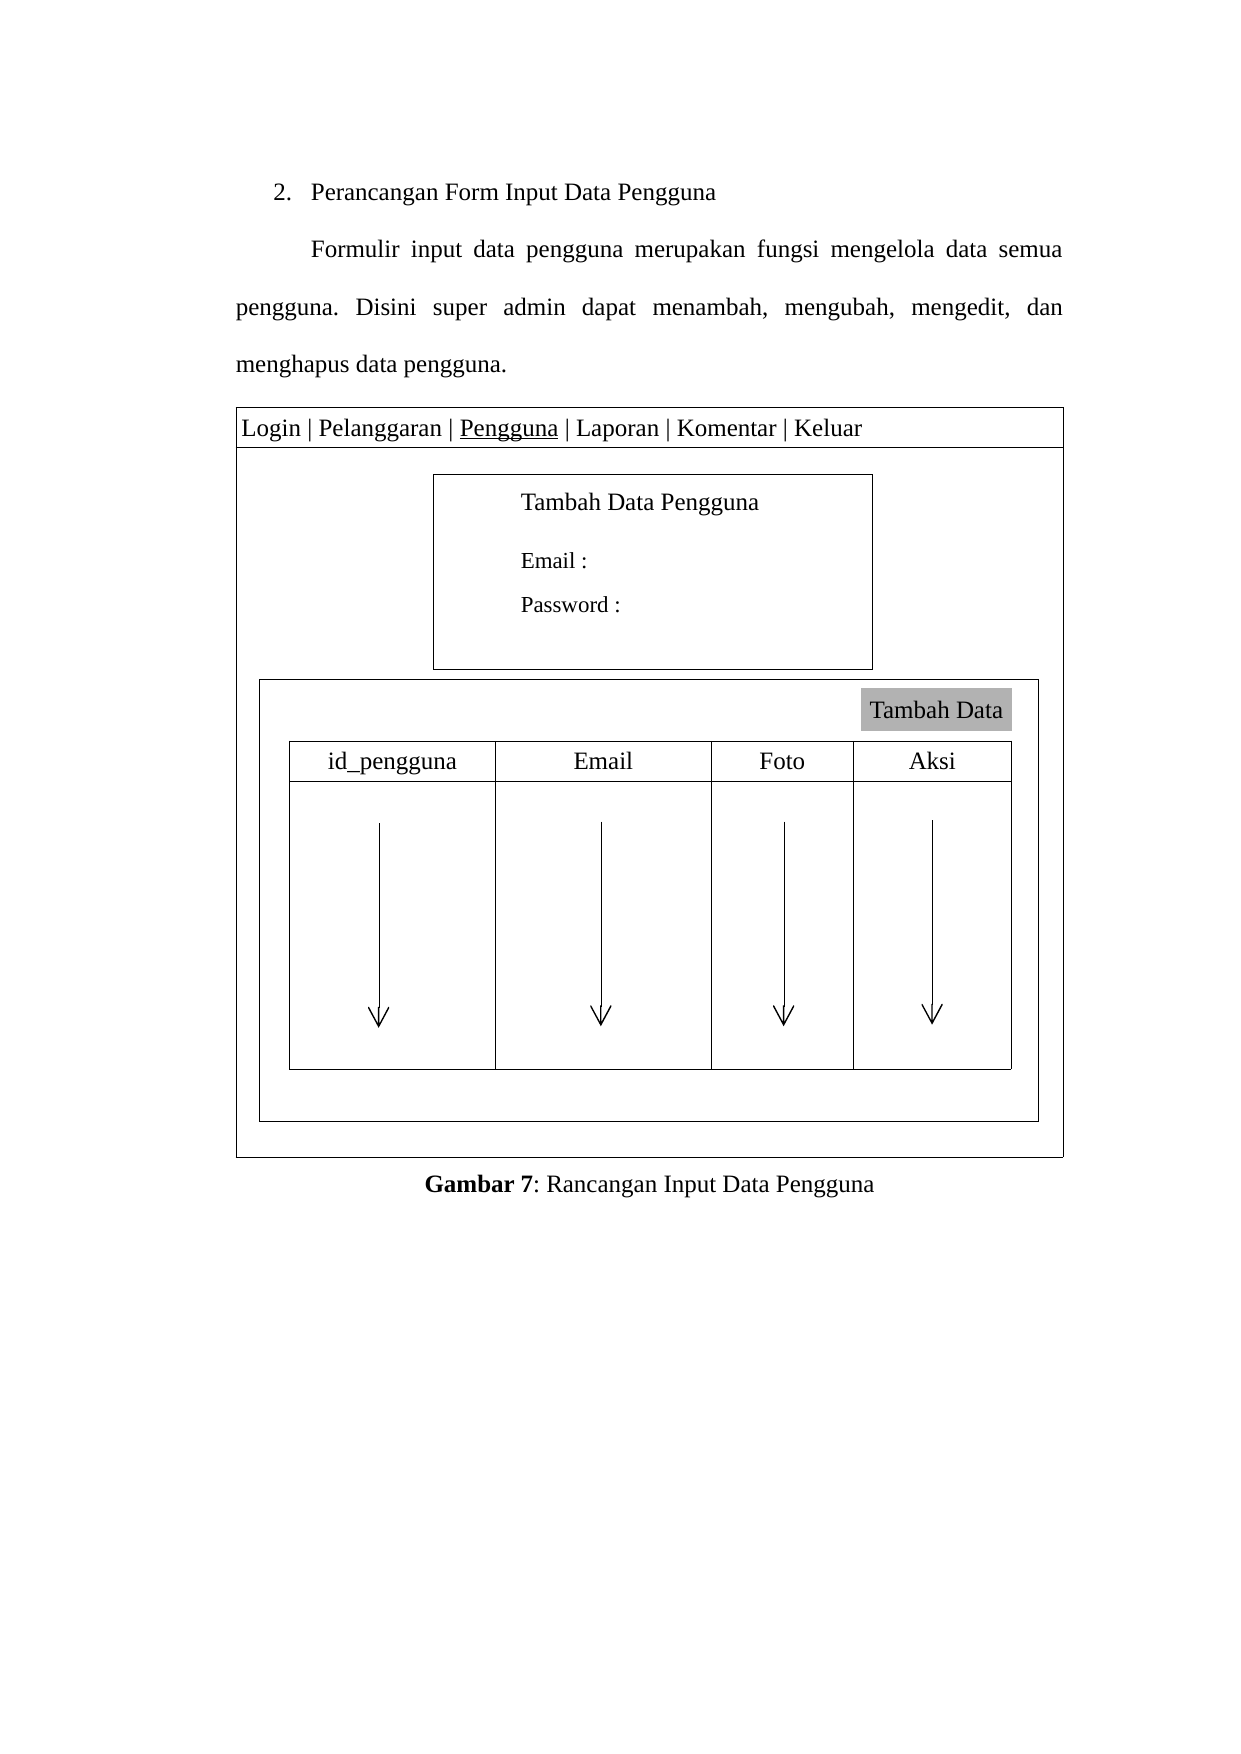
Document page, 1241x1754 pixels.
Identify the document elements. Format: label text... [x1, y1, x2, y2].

table_header Login | Pelanggaran | Pengguna | Laporan | Komentar | Keluar [237, 408, 1063, 447]
table_header id_pengguna [290, 742, 495, 781]
table_cell [237, 448, 1063, 1157]
table_cell [712, 782, 853, 1069]
table_cell [496, 782, 711, 1069]
table_header Aksi [854, 742, 1011, 781]
table_header Email [496, 742, 711, 781]
table_cell [290, 782, 495, 1069]
table_cell [854, 782, 1011, 1069]
text Formulir input data pengguna merupakan fungsi mengelola data semua pengguna. Disini super admin dapat menambah, mengubah, mengedit, dan menghapus data pengguna. [236, 234, 1063, 378]
list Perancangan Form Input Data Pengguna [273, 177, 1063, 206]
table_header Foto [712, 742, 853, 781]
text Gambar 7: Rancangan Input Data Pengguna [236, 1169, 1063, 1198]
